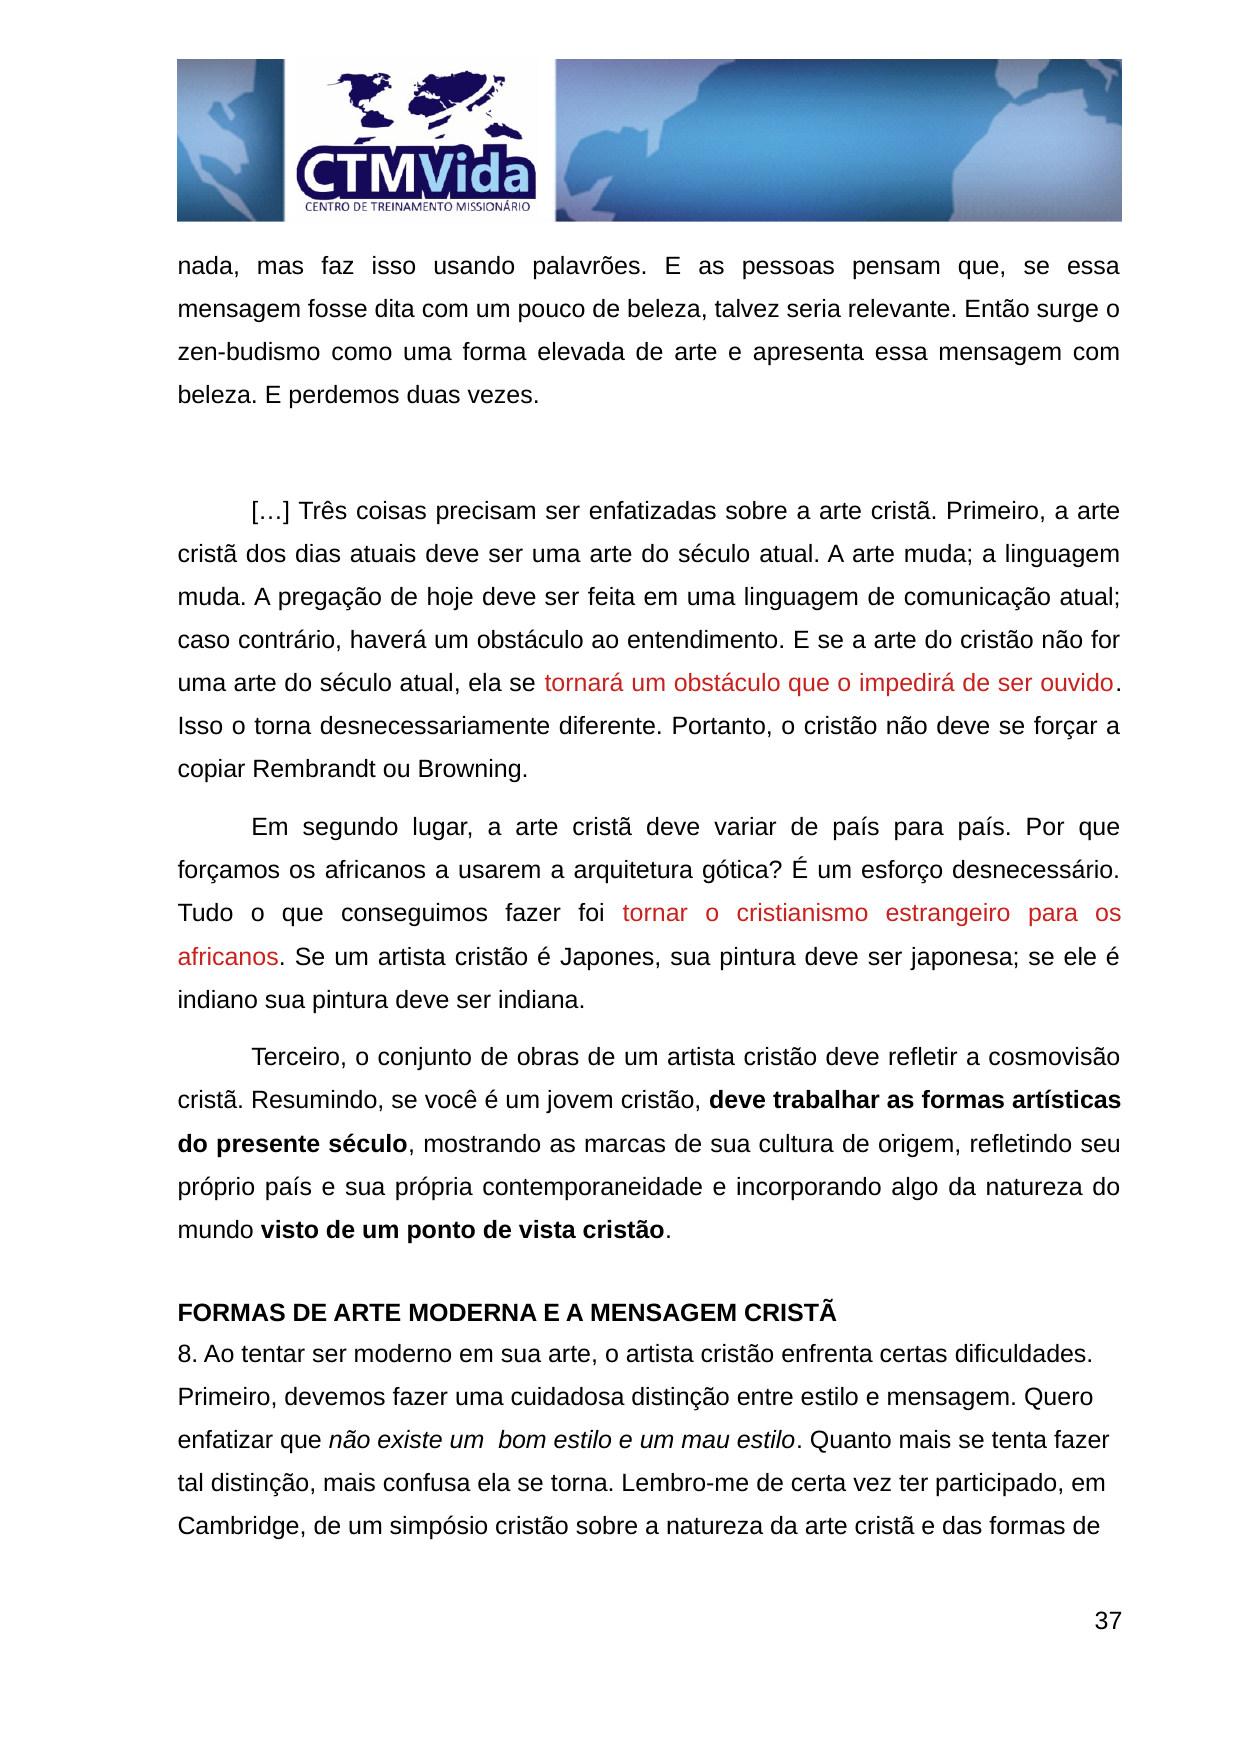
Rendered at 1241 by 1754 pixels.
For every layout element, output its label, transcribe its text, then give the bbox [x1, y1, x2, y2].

subtitle Formas de arte moderna e a mensagem cristã [177, 1298, 1122, 1326]
text Terceiro, o conjunto de obras de um artista cristão deve refletir a cosmovisão cristã. Resumindo, se você é um jovem cristão, deve trabalhar as formas artísticas do presente século, mostrando as marcas de sua cultura de origem, refletindo seu próprio país e sua própria contemporaneidade e incorporando algo da natureza do mundo visto de um ponto de vista cristão. [177, 1042, 1122, 1244]
text nada, mas faz isso usando palavrões. E as pessoas pensam que, se essa mensagem fosse dita com um pouco de beleza, talvez seria relevante. Então surge o zen-budismo como uma forma elevada de arte e apresenta essa mensagem com beleza. E perdemos duas vezes. [177, 251, 1122, 409]
picture [177, 59, 1122, 222]
text 8. Ao tentar ser moderno em sua arte, o artista cristão enfrenta certas dificuldades. Primeiro, devemos fazer uma cuidadosa distinção entre estilo e mensagem. Quero enfatizar que não existe um bom estilo e um mau estilo. Quanto mais se tenta fazer tal distinção, mais confusa ela se torna. Lembro-me de certa vez ter participado, em Cambridge, de um simpósio cristão sobre a natureza da arte cristã e das formas de [177, 1339, 1122, 1540]
text Em segundo lugar, a arte cristã deve variar de país para país. Por que forçamos os africanos a usarem a arquitetura gótica? É um esforço desnecessário. Tudo o que conseguimos fazer foi tornar o cristianismo estrangeiro para os africanos. Se um artista cristão é Japones, sua pintura deve ser japonesa; se ele é indiano sua pintura deve ser indiana. [177, 812, 1122, 1013]
text […] Três coisas precisam ser enfatizadas sobre a arte cristã. Primeiro, a arte cristã dos dias atuais deve ser uma arte do século atual. A arte muda; a linguagem muda. A pregação de hoje deve ser feita em uma linguagem de comunicação atual; caso contrário, haverá um obstáculo ao entendimento. E se a arte do cristão não for uma arte do século atual, ela se tornará um obstáculo que o impedirá de ser ouvido. Isso o torna desnecessariamente diferente. Portanto, o cristão não deve se forçar a copiar Rembrandt ou Browning. [177, 496, 1122, 783]
